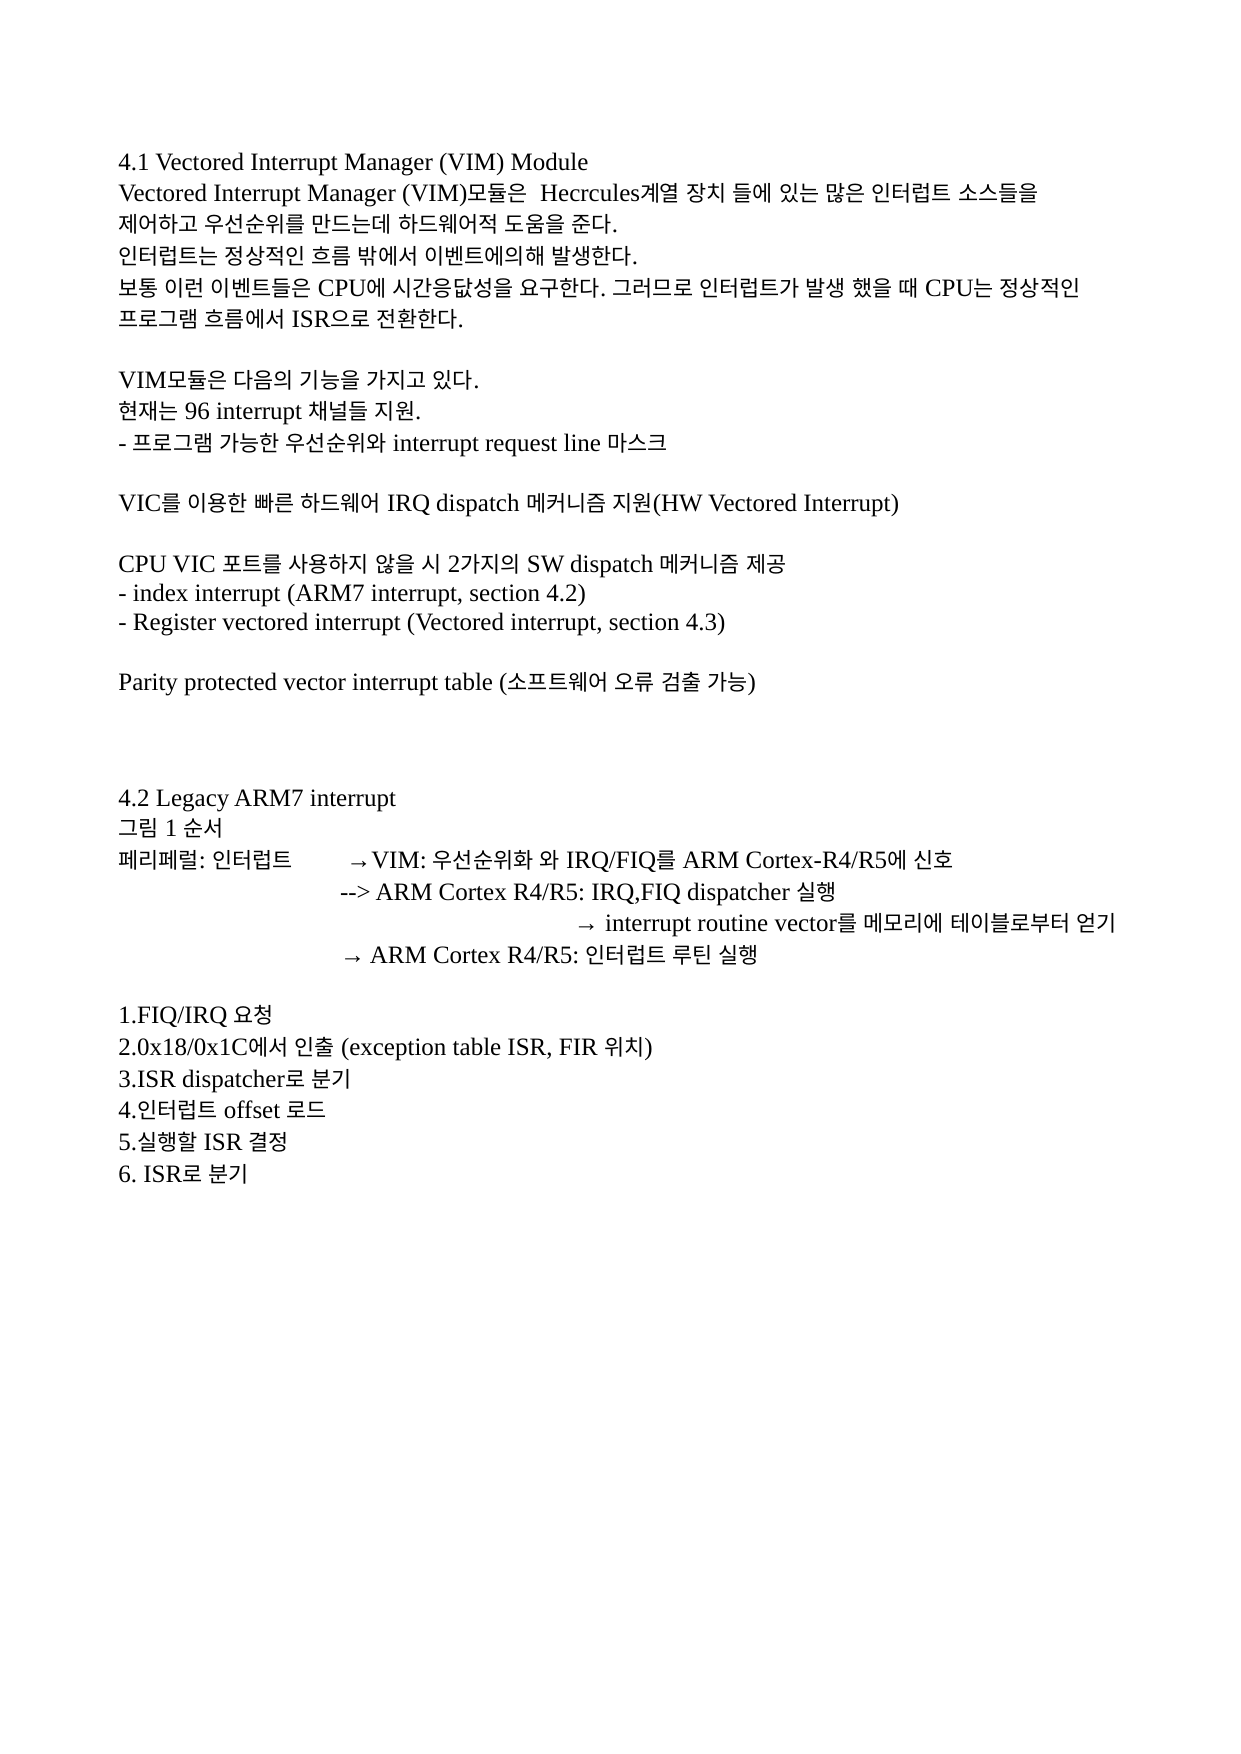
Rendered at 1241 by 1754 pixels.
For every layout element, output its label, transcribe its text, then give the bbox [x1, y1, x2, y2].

text 현재는 96 interrupt 채널들 지원. [118, 394, 1122, 426]
text --> ARM Cortex R4/R5: IRQ,FIQ dispatcher 실행 [118, 875, 1122, 906]
text → ARM Cortex R4/R5: 인터럽트 루틴 실행 [118, 938, 1122, 970]
text VIC를 이용한 빠른 하드웨어 IRQ dispatch 메커니즘 지원(HW Vectored Interrupt) [118, 486, 1122, 518]
text 페리페럴: 인터럽트 →VIM: 우선순위화 와 IRQ/FIQ를 ARM Cortex-R4/R5에 신호 [118, 843, 1122, 875]
text 4.2 Legacy ARM7 interrupt [118, 783, 1122, 811]
text 그림 1 순서 [118, 811, 1122, 843]
text - Register vectored interrupt (Vectored interrupt, section 4.3) [118, 607, 1122, 636]
text VIM모듈은 다음의 기능을 가지고 있다. [118, 363, 1122, 394]
text → interrupt routine vector를 메모리에 테이블로부터 얻기 [118, 906, 1122, 938]
text 5.실행할 ISR 결정 [118, 1125, 1122, 1157]
text - 프로그램 가능한 우선순위와 interrupt request line 마스크 [118, 426, 1122, 458]
text 6. ISR로 분기 [118, 1157, 1122, 1188]
text 4.1 Vectored Interrupt Manager (VIM) Module [118, 147, 1122, 176]
text 4.인터럽트 offset 로드 [118, 1093, 1122, 1125]
text 3.ISR dispatcher로 분기 [118, 1062, 1122, 1093]
text 보통 이런 이벤트들은 CPU에 시간응닶성을 요구한다. 그러므로 인터럽트가 발생 했을 때 CPU는 정상적인 프로그램 흐름에서 ISR으로 전환한다. [118, 271, 1122, 334]
text CPU VIC 포트를 사용하지 않을 시 2가지의 SW dispatch 메커니즘 제공 [118, 547, 1122, 578]
text Vectored Interrupt Manager (VIM)모듈은 Hecrcules계열 장치 들에 있는 많은 인터럽트 소스들을 제어하고 우선순위를 만드는데 하드웨어적 도움을 준다. [118, 176, 1122, 239]
text 2.0x18/0x1C에서 인출 (exception table ISR, FIR 위치) [118, 1030, 1122, 1062]
text - index interrupt (ARM7 interrupt, section 4.2) [118, 578, 1122, 607]
text 1.FIQ/IRQ 요청 [118, 998, 1122, 1030]
text 인터럽트는 정상적인 흐름 밖에서 이벤트에의해 발생한다. [118, 239, 1122, 271]
text Parity protected vector interrupt table (소프트웨어 오류 검출 가능) [118, 665, 1122, 696]
